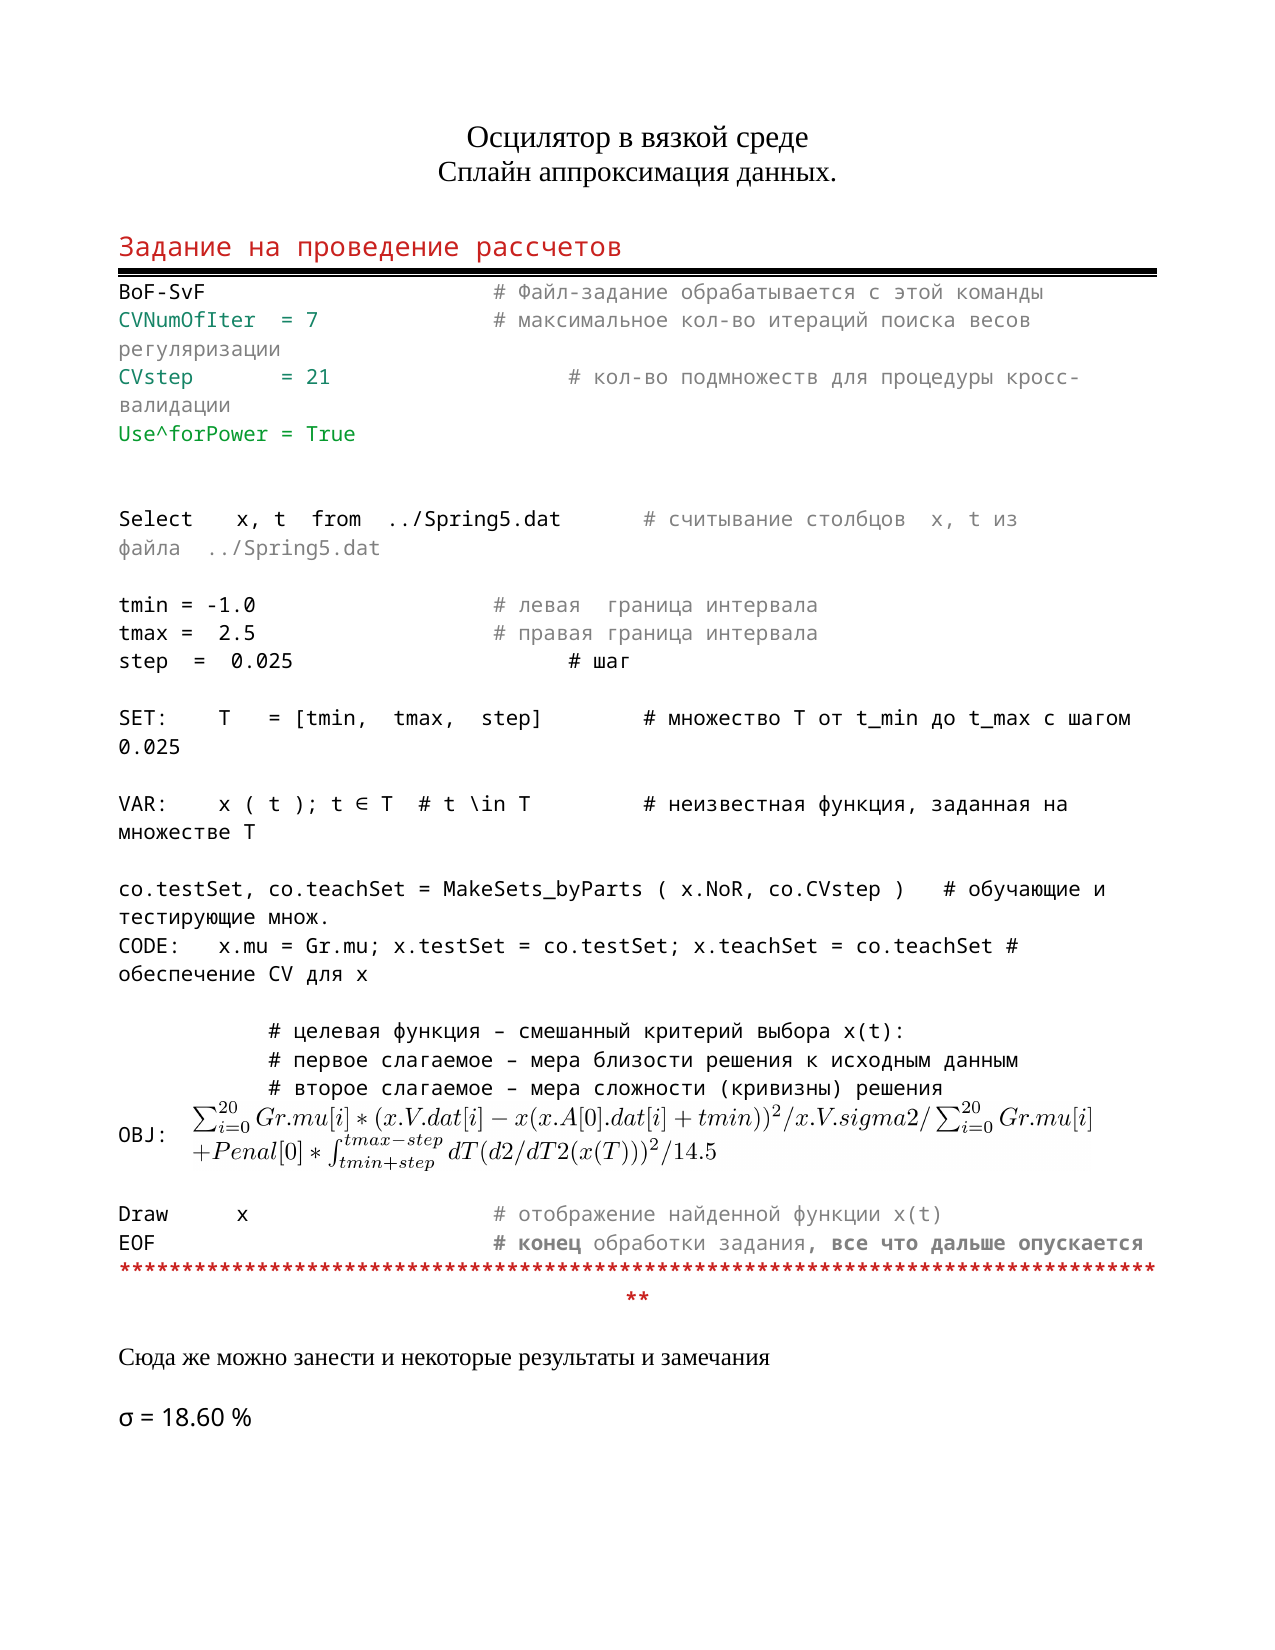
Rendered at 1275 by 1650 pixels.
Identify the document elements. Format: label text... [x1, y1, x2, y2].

text CVstep = 21 # кол-во подмножеств для процедуры кросс-валидации [118, 362, 1157, 419]
text VAR: x ( t ); t ∈ T # t \in T # неизвестная функция, заданная на множестве Т [118, 789, 1157, 846]
text Осцилятор в вязкой среде [118, 118, 1157, 154]
text Select x, t from ../Spring5.dat # считывание столбцов x, t из файла ../Spring5.dat [118, 504, 1157, 561]
text SET: T = [tmin, tmax, step] # множество Т от t_min до t_max с шагом 0.025 [118, 703, 1157, 760]
text ************************************************************************************* [118, 1256, 1157, 1313]
text step = 0.025 # шаг [118, 647, 1157, 675]
text tmax = 2.5 # правая граница интервала [118, 618, 1157, 647]
text CVNumOfIter = 7 # максимальное кол-во итераций поиска весов регуляризации [118, 305, 1157, 362]
text Draw x # отображение найденной функции x(t) [118, 1199, 1157, 1228]
picture [193, 1101, 1091, 1171]
text OBJ: [118, 1102, 193, 1171]
text σ = 18.60 % [118, 1399, 1157, 1433]
text BoF-SvF # Файл-задание обрабатывается с этой команды [118, 277, 1157, 305]
text tmin = -1.0 # левая граница интервала [118, 590, 1157, 618]
text EOF # конец обработки задания, все что дальше опускается [118, 1228, 1157, 1256]
text co.testSet, co.teachSet = MakeSets_byParts ( x.NoR, co.CVstep ) # обучающие и тестирующие множ. [118, 874, 1157, 931]
text # второе слагаемое – мера сложности (кривизны) решения [118, 1073, 1157, 1102]
text # первое слагаемое – мера близости решения к исходным данным [118, 1045, 1157, 1073]
text CODE: x.mu = Gr.mu; x.testSet = co.testSet; x.teachSet = co.teachSet # обеспечение CV для x [118, 931, 1157, 988]
text # целевая функция – смешанный критерий выбора x(t): [118, 1016, 1157, 1045]
text Use^forPower = True [118, 419, 1157, 447]
text Задание на проведение рассчетов [118, 227, 1157, 268]
text [1091, 1102, 1157, 1171]
text Сплайн аппроксимация данных. [118, 154, 1157, 188]
text Сюда же можно занести и некоторые результаты и замечания [118, 1342, 1157, 1371]
